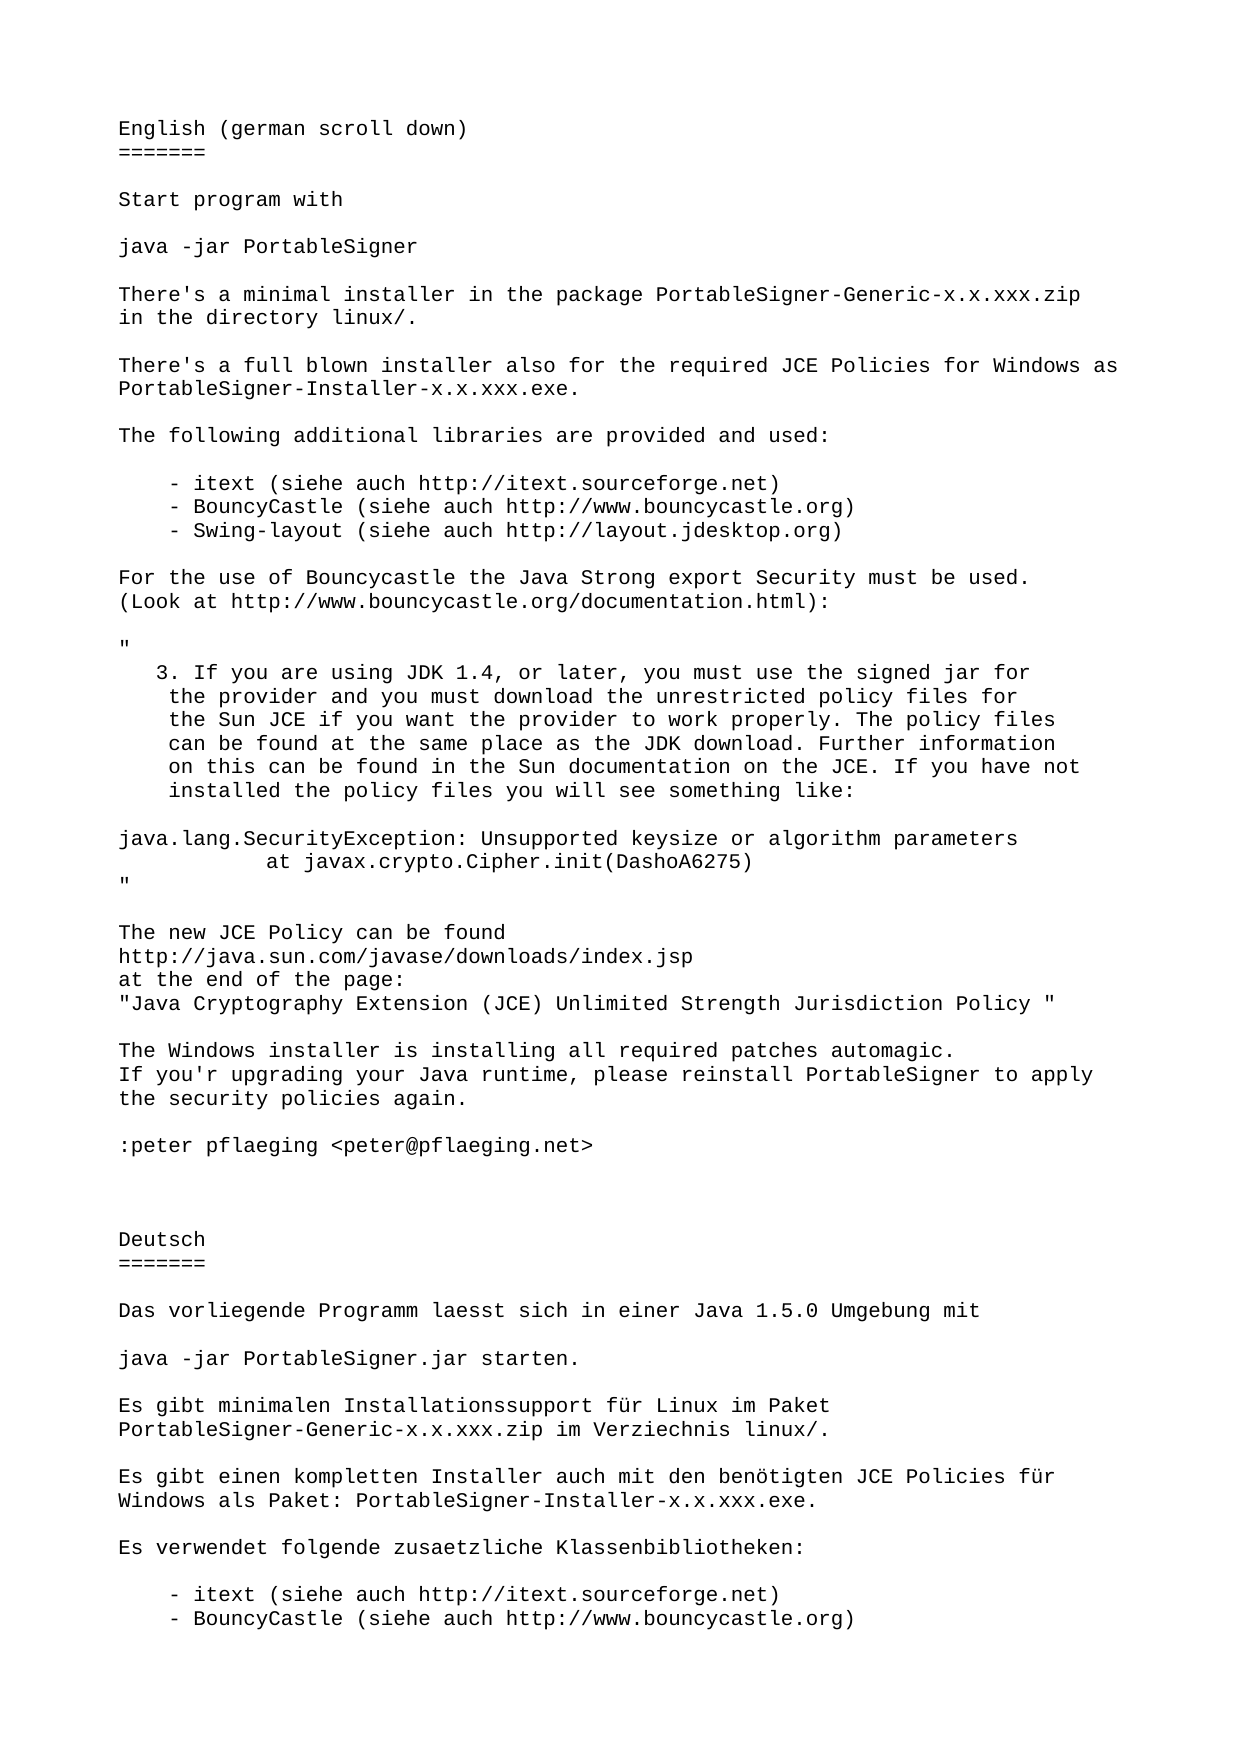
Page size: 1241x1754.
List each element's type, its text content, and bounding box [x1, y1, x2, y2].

text Deutsch [118, 1229, 1122, 1253]
text There's a full blown installer also for the required JCE Policies for Windows as [118, 354, 1122, 378]
text java -jar PortableSigner.jar starten. [118, 1348, 1122, 1371]
text ======= [118, 1253, 1122, 1277]
text the security policies again. [118, 1088, 1122, 1111]
text " [118, 875, 1122, 898]
text at javax.crypto.Cipher.init(DashoA6275) [118, 851, 1122, 875]
text - BouncyCastle (siehe auch http://www.bouncycastle.org) [118, 1608, 1122, 1631]
text on this can be found in the Sun documentation on the JCE. If you have not [118, 757, 1122, 780]
text the Sun JCE if you want the provider to work properly. The policy files [118, 709, 1122, 733]
text The following additional libraries are provided and used: [118, 426, 1122, 449]
text can be found at the same place as the JDK download. Further information [118, 733, 1122, 757]
text Es gibt einen kompletten Installer auch mit den benötigten JCE Policies für [118, 1466, 1122, 1489]
text If you'r upgrading your Java runtime, please reinstall PortableSigner to apply [118, 1064, 1122, 1088]
text There's a minimal installer in the package PortableSigner-Generic-x.x.xxx.zip [118, 284, 1122, 307]
text - Swing-layout (siehe auch http://layout.jdesktop.org) [118, 520, 1122, 544]
text the provider and you must download the unrestricted policy files for [118, 686, 1122, 709]
text ======= [118, 142, 1122, 165]
text java -jar PortableSigner [118, 236, 1122, 260]
text The Windows installer is installing all required patches automagic. [118, 1040, 1122, 1064]
text PortableSigner-Generic-x.x.xxx.zip im Verziechnis linux/. [118, 1419, 1122, 1442]
text Es verwendet folgende zusaetzliche Klassenbibliotheken: [118, 1537, 1122, 1561]
text For the use of Bouncycastle the Java Strong export Security must be used. [118, 567, 1122, 591]
text at the end of the page: [118, 969, 1122, 993]
text in the directory linux/. [118, 307, 1122, 331]
text - itext (siehe auch http://itext.sourceforge.net) [118, 473, 1122, 496]
text PortableSigner-Installer-x.x.xxx.exe. [118, 378, 1122, 402]
text Start program with [118, 189, 1122, 213]
text 3. If you are using JDK 1.4, or later, you must use the signed jar for [118, 662, 1122, 686]
text Windows als Paket: PortableSigner-Installer-x.x.xxx.exe. [118, 1489, 1122, 1513]
text Es gibt minimalen Installationssupport für Linux im Paket [118, 1395, 1122, 1419]
text http://java.sun.com/javase/downloads/index.jsp [118, 946, 1122, 969]
text English (german scroll down) [118, 118, 1122, 142]
text installed the policy files you will see something like: [118, 780, 1122, 804]
text (Look at http://www.bouncycastle.org/documentation.html): [118, 591, 1122, 615]
text The new JCE Policy can be found [118, 922, 1122, 946]
text :peter pflaeging <peter@pflaeging.net> [118, 1135, 1122, 1158]
text - BouncyCastle (siehe auch http://www.bouncycastle.org) [118, 496, 1122, 520]
text "Java Cryptography Extension (JCE) Unlimited Strength Jurisdiction Policy " [118, 993, 1122, 1017]
text " [118, 638, 1122, 662]
text java.lang.SecurityException: Unsupported keysize or algorithm parameters [118, 827, 1122, 851]
text - itext (siehe auch http://itext.sourceforge.net) [118, 1584, 1122, 1608]
text Das vorliegende Programm laesst sich in einer Java 1.5.0 Umgebung mit [118, 1300, 1122, 1324]
